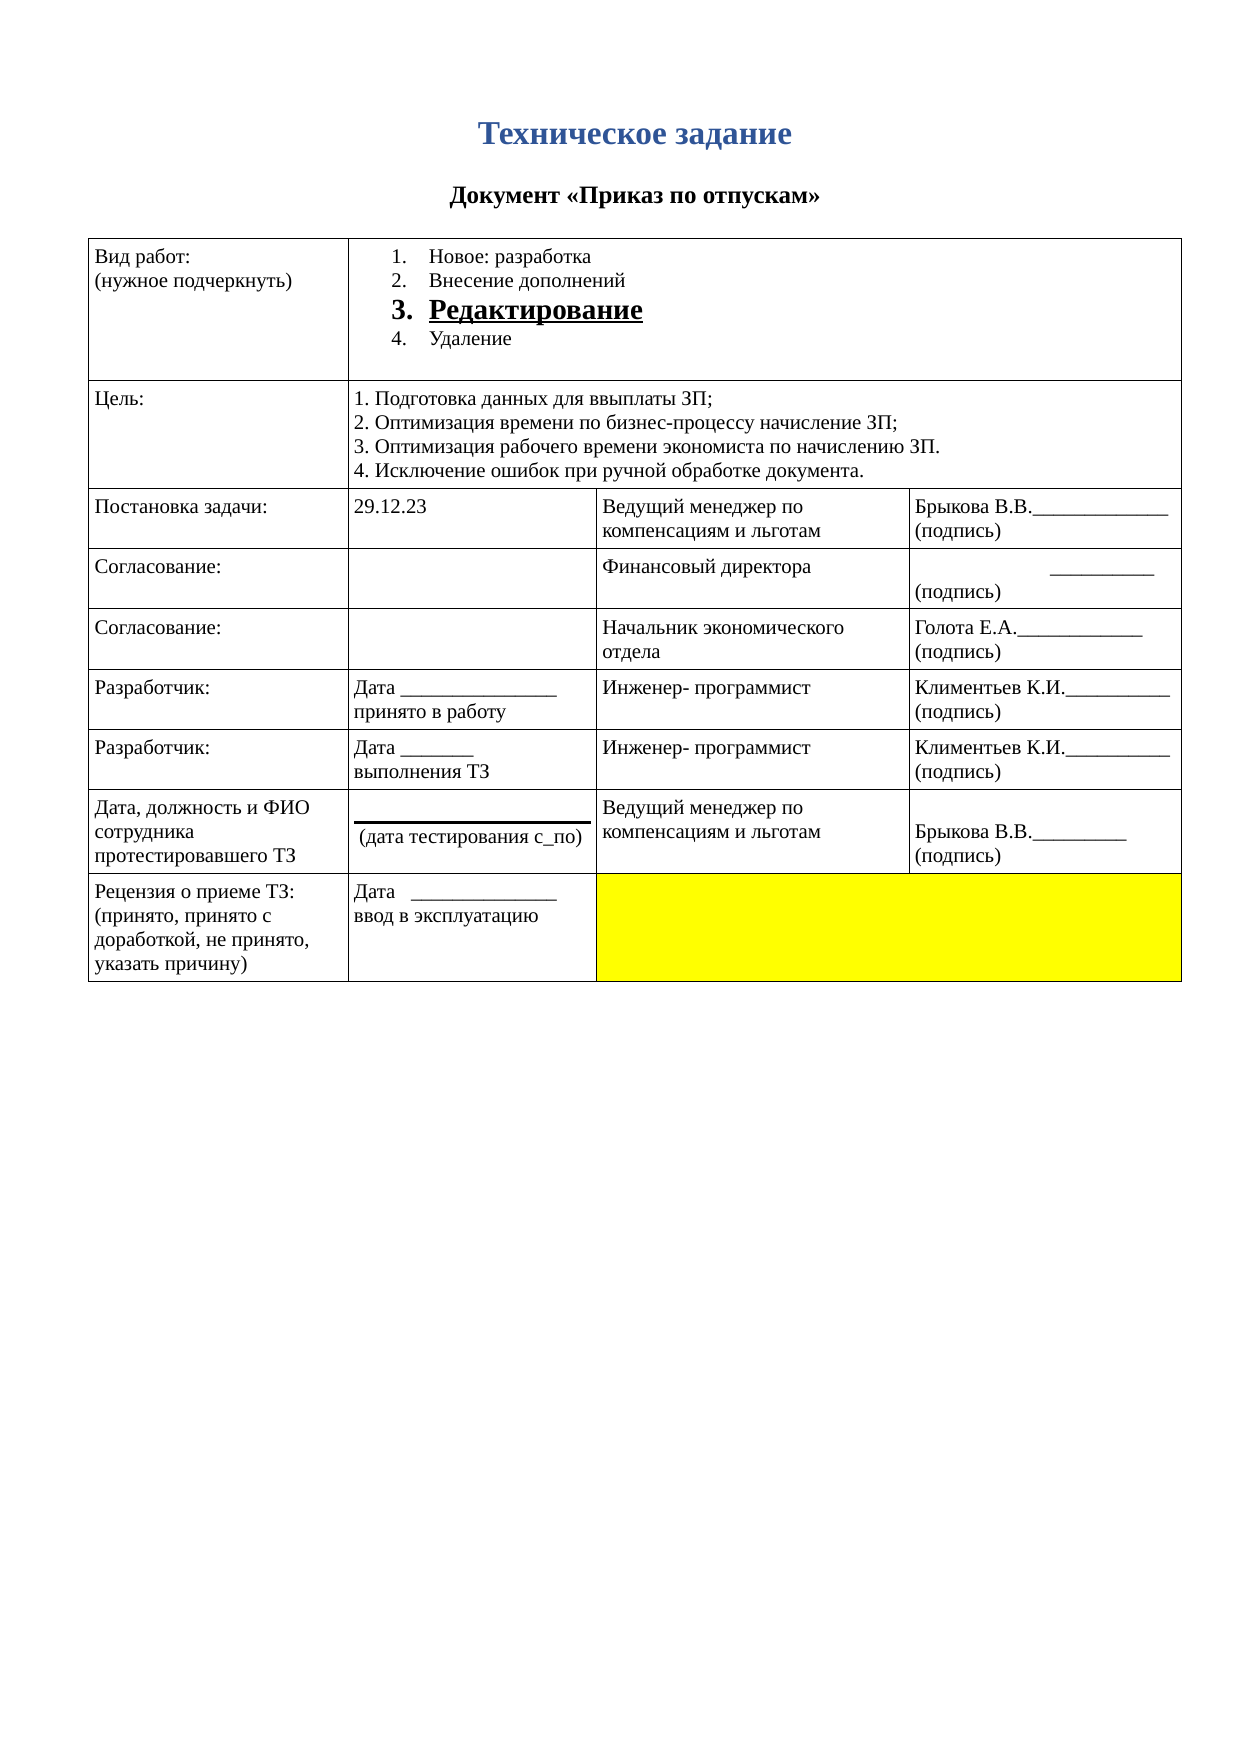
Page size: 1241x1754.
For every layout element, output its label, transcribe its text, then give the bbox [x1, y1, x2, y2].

table_cell Согласование: [89, 609, 348, 668]
table_cell Дата, должность и ФИО сотрудника протестировавшего ТЗ [89, 790, 348, 873]
table_cell [349, 549, 596, 608]
table_cell Разработчик: [89, 670, 348, 728]
table_cell [349, 609, 596, 668]
table_cell Постановка задачи: [89, 489, 348, 548]
table_cell Инженер- программист [597, 730, 909, 789]
table_cell Разработчик: [89, 730, 348, 789]
table_cell Климентьев К.И.__________ (подпись) [910, 730, 1181, 789]
table_cell Климентьев К.И.__________ (подпись) [910, 670, 1181, 728]
table_cell __________ (подпись) [910, 549, 1181, 608]
table_cell Ведущий менеджер по компенсациям и льготам [597, 489, 909, 548]
subtitle Техническое задание [88, 113, 1181, 152]
table_cell Брыкова В.В._________ (подпись) [910, 790, 1181, 873]
table_cell Брыкова В.В._____________ (подпись) [910, 489, 1181, 548]
table_cell Финансовый директора [597, 549, 909, 608]
table_cell (дата тестирования с_по) [349, 790, 596, 873]
table_cell Согласование: [89, 549, 348, 608]
table_cell Дата _______________ принято в работу [349, 670, 596, 728]
table_cell Цель: [89, 381, 348, 488]
table_cell Инженер- программист [597, 670, 909, 728]
table_cell Начальник экономического отдела [597, 609, 909, 668]
table_cell Дата ______________ ввод в эксплуатацию [349, 874, 596, 981]
table_header Вид работ: (нужное подчеркнуть) [89, 239, 348, 380]
table_cell 1. Подготовка данных для ввыплаты ЗП; 2. Оптимизация времени по бизнес-процессу начисление ЗП; 3. Оптимизация рабочего времени экономиста по начислению ЗП. 4. Исключение ошибок при ручной обработке документа. [349, 381, 1181, 488]
table_cell Голота Е.А.____________ (подпись) [910, 609, 1181, 668]
table_cell Дата _______ выполнения ТЗ [349, 730, 596, 789]
table_cell 29.12.23 [349, 489, 596, 548]
text Документ «Приказ по отпускам» [88, 181, 1181, 209]
table_header Новое: разработка Внесение дополнений Редактирование Удаление [349, 239, 1181, 380]
table_cell [597, 874, 1181, 981]
table_cell Ведущий менеджер по компенсациям и льготам [597, 790, 909, 873]
table_cell Рецензия о приеме ТЗ: (принято, принято с доработкой, не принято, указать причину) [89, 874, 348, 981]
